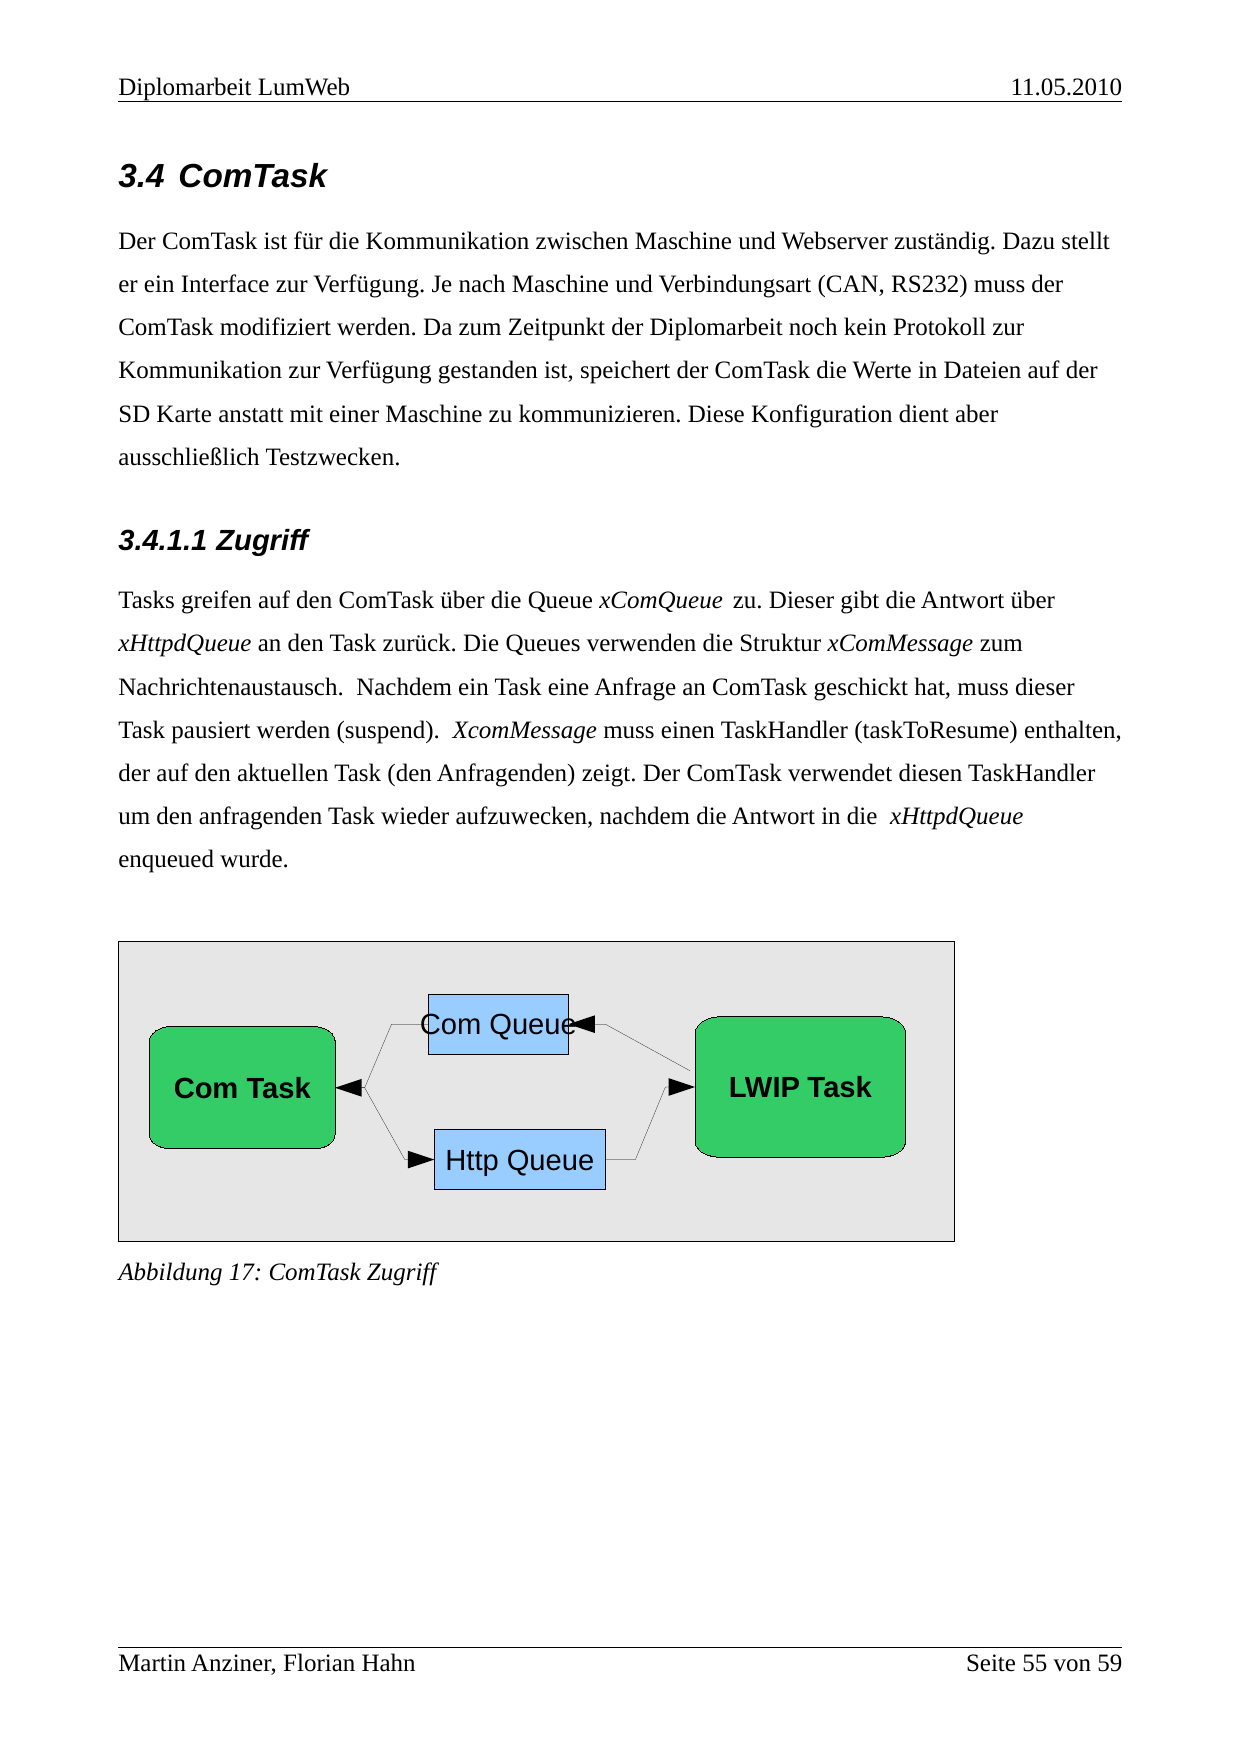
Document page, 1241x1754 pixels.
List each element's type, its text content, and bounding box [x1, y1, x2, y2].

subtitle Zugriff [118, 522, 1122, 556]
text Abbildung 17: ComTask Zugriff [118, 1242, 954, 1285]
text Der ComTask ist für die Kommunikation zwischen Maschine und Webserver zuständig. Dazu stellt er ein Interface zur Verfügung. Je nach Maschine und Verbindungsart (CAN, RS232) muss der ComTask modifiziert werden. Da zum Zeitpunkt der Diplomarbeit noch kein Protokoll zur Kommunikation zur Verfügung gestanden ist, speichert der ComTask die Werte in Dateien auf der SD Karte anstatt mit einer Maschine zu kommunizieren. Diese Konfiguration dient aber ausschließlich Testzwecken. [118, 226, 1122, 471]
text Tasks greifen auf den ComTask über die Queue xComQueue zu. Dieser gibt die Antwort über xHttpdQueue an den Task zurück. Die Queues verwenden die Struktur xComMessage zum Nachrichtenaustausch. Nachdem ein Task eine Anfrage an ComTask geschickt hat, muss dieser Task pausiert werden (suspend). XcomMessage muss einen TaskHandler (taskToResume) enthalten, der auf den aktuellen Task (den Anfragenden) zeigt. Der ComTask verwendet diesen TaskHandler um den anfragenden Task wieder aufzuwecken, nachdem die Antwort in die xHttpdQueue enqueued wurde. [118, 585, 1122, 873]
subtitle ComTask [118, 156, 1122, 194]
